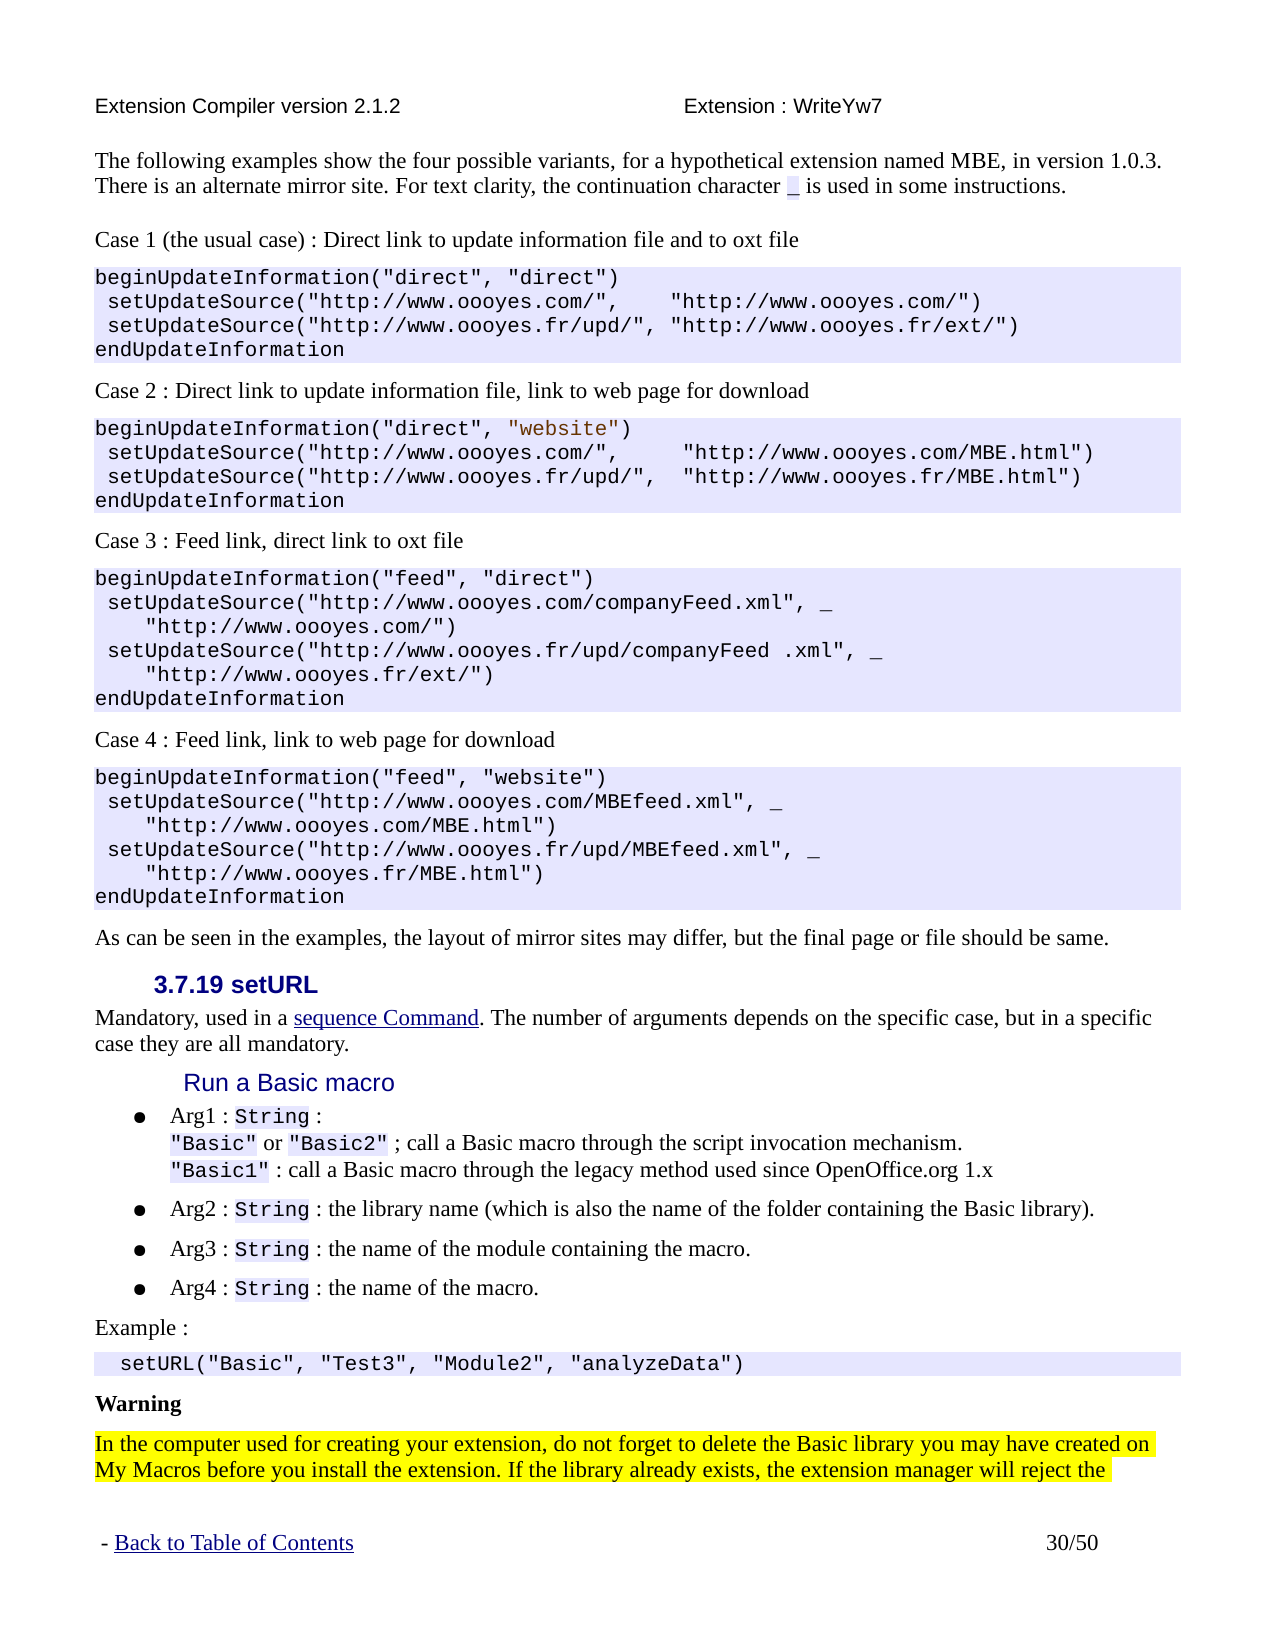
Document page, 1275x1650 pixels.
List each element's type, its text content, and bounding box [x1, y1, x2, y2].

text beginUpdateInformation("direct", "website") [619, 418, 1181, 442]
text setUpdateSource("http://www.oooyes.fr/upd/", "http://www.oooyes.fr/MBE.html") [94, 466, 1181, 489]
text beginUpdateInformation("direct", "direct") [94, 267, 1181, 291]
text Case 1 (the usual case) : Direct link to update information file and to oxt file [94, 227, 1181, 253]
list Arg3 : String : the name of the module containing the macro. [132, 1235, 1181, 1262]
text setUpdateSource("http://www.oooyes.com/", "http://www.oooyes.com/MBE.html") [94, 442, 1181, 466]
text "http://www.oooyes.fr/ext/") [94, 664, 1181, 688]
list Arg4 : String : the name of the macro. [132, 1275, 1181, 1302]
text beginUpdateInformation("feed", "website") [94, 767, 1181, 791]
list Arg1 : String : "Basic" or "Basic2" ; call a Basic macro through the script invocation mechanism. "Basic1" : call a Basic macro through the legacy method used since OpenOffice.org 1.x [132, 1102, 1181, 1183]
text setUpdateSource("http://www.oooyes.com/MBEfeed.xml", _ [94, 791, 1181, 814]
text setUpdateSource("http://www.oooyes.com/", "http://www.oooyes.com/") [94, 291, 1181, 315]
text endUpdateInformation [94, 339, 1181, 363]
text setUpdateSource("http://www.oooyes.fr/upd/MBEfeed.xml", _ [94, 838, 1181, 862]
text Example : [94, 1314, 1181, 1340]
text beginUpdateInformation("direct", "website") [94, 418, 507, 442]
text "http://www.oooyes.fr/MBE.html") [94, 862, 1181, 886]
text setURL("Basic", "Test3", "Module2", "analyzeData") [94, 1352, 1181, 1376]
text The following examples show the four possible variants, for a hypothetical extension named MBE, in version 1.0.3. There is an alternate mirror site. For text clarity, the continuation character _ is used in some instructions. [94, 147, 1181, 200]
text "http://www.oooyes.com/MBE.html") [94, 814, 1181, 838]
text endUpdateInformation [94, 489, 1181, 513]
text endUpdateInformation [94, 688, 1181, 712]
subtitle Run a Basic macro [183, 1068, 1181, 1097]
text setUpdateSource("http://www.oooyes.fr/upd/companyFeed .xml", _ [94, 640, 1181, 664]
text setUpdateSource("http://www.oooyes.fr/upd/", "http://www.oooyes.fr/ext/") [94, 315, 1181, 339]
text Case 2 : Direct link to update information file, link to web page for download [94, 378, 1181, 403]
text Warning [94, 1391, 1181, 1416]
text setUpdateSource("http://www.oooyes.com/companyFeed.xml", _ [94, 592, 1181, 616]
text In the computer used for creating your extension, do not forget to delete the Basic library you may have created on My Macros before you install the extension. If the library already exists, the extension manager will reject the [94, 1431, 1181, 1482]
subtitle setURL [153, 971, 1181, 999]
text Mandatory, used in a sequence Command. The number of arguments depends on the specific case, but in a specific case they are all mandatory. [94, 1005, 1181, 1056]
text "http://www.oooyes.com/") [94, 616, 1181, 640]
text beginUpdateInformation("feed", "direct") [94, 568, 1181, 592]
text Case 3 : Feed link, direct link to oxt file [94, 528, 1181, 554]
text Case 4 : Feed link, link to web page for download [94, 727, 1181, 752]
list Arg2 : String : the library name (which is also the name of the folder containing the Basic library). [132, 1196, 1181, 1223]
text As can be seen in the examples, the layout of mirror sites may differ, but the final page or file should be same. [94, 925, 1181, 951]
text endUpdateInformation [94, 886, 1181, 910]
